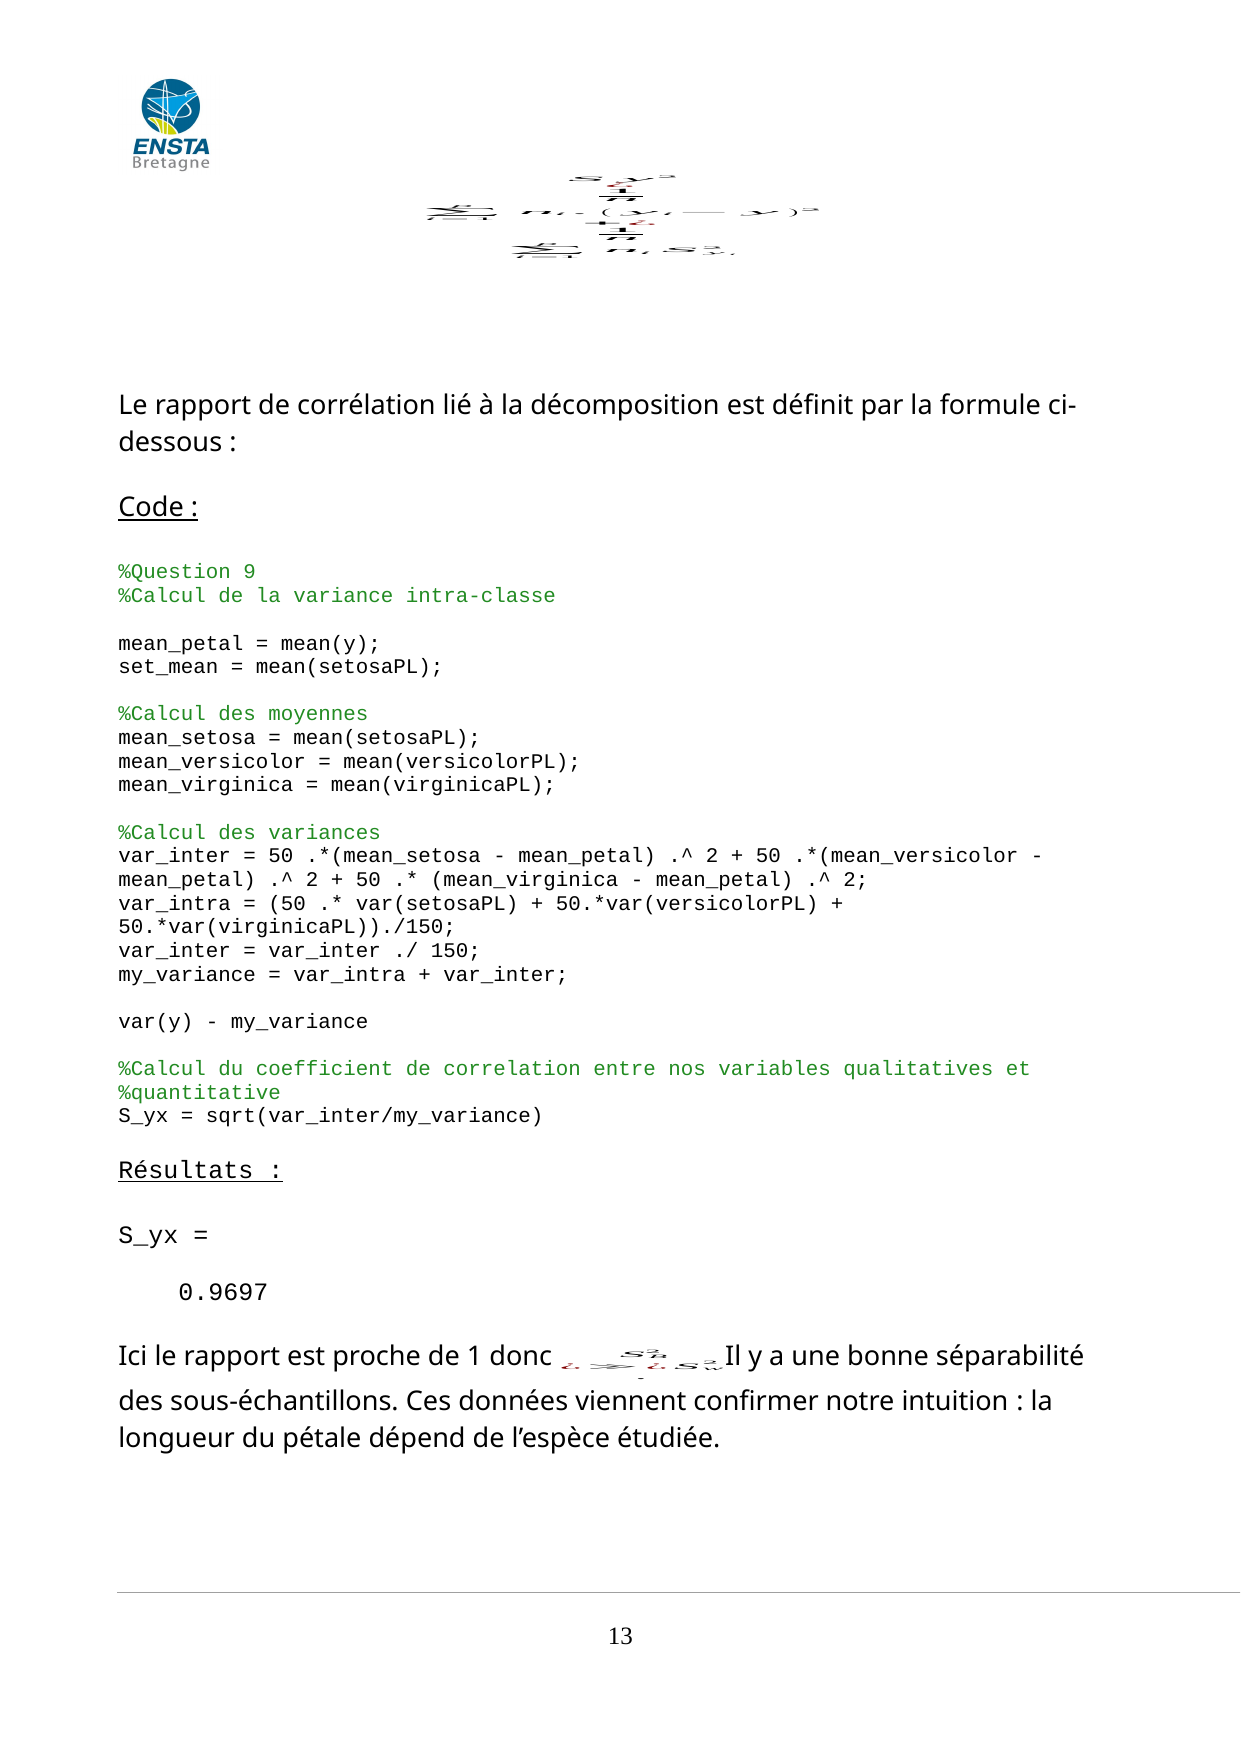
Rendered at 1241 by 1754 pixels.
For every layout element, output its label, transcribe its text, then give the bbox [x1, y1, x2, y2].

text %Calcul de la variance intra-classe [118, 585, 1122, 609]
text mean_virginica = mean(virginicaPL); [118, 774, 1122, 798]
text %Calcul des moyennes [118, 703, 1122, 727]
text my_variance = var_intra + var_inter; [118, 963, 1122, 987]
text mean_versicolor = mean(versicolorPL); [118, 751, 1122, 774]
text Le rapport de corrélation lié à la décomposition est définit par la formule ci-dessous : [118, 385, 1122, 459]
text %Calcul du coefficient de correlation entre nos variables qualitatives et [118, 1058, 1122, 1082]
text %Calcul des variances [118, 822, 1122, 845]
text var(y) - my_variance [118, 1011, 1122, 1034]
text S_yx = sqrt(var_inter/my_variance) [118, 1105, 1122, 1129]
text %Question 9 [118, 562, 1122, 585]
text mean_petal = mean(y); [118, 632, 1122, 656]
text Ici le rapport est proche de 1 donc Il y a une bonne séparabilité des sous-échantillons. Ces données viennent confirmer notre intuition : la longueur du pétale dépend de l’espèce étudiée. [118, 1336, 1122, 1455]
text Résultats : [118, 1157, 1122, 1186]
text var_intra = (50 .* var(setosaPL) + 50.*var(versicolorPL) + 50.*var(virginicaPL))./150; [118, 893, 1122, 940]
text %quantitative [118, 1082, 1122, 1105]
text var_inter = var_inter ./ 150; [118, 940, 1122, 963]
text Code : [118, 488, 1122, 525]
text set_mean = mean(setosaPL); [118, 656, 1122, 680]
text mean_setosa = mean(setosaPL); [118, 727, 1122, 751]
text 0.9697 [118, 1279, 1122, 1308]
text var_inter = 50 .*(mean_setosa - mean_petal) .^ 2 + 50 .*(mean_versicolor - mean_petal) .^ 2 + 50 .* (mean_virginica - mean_petal) .^ 2; [118, 845, 1122, 893]
text S_yx = [118, 1223, 1122, 1251]
